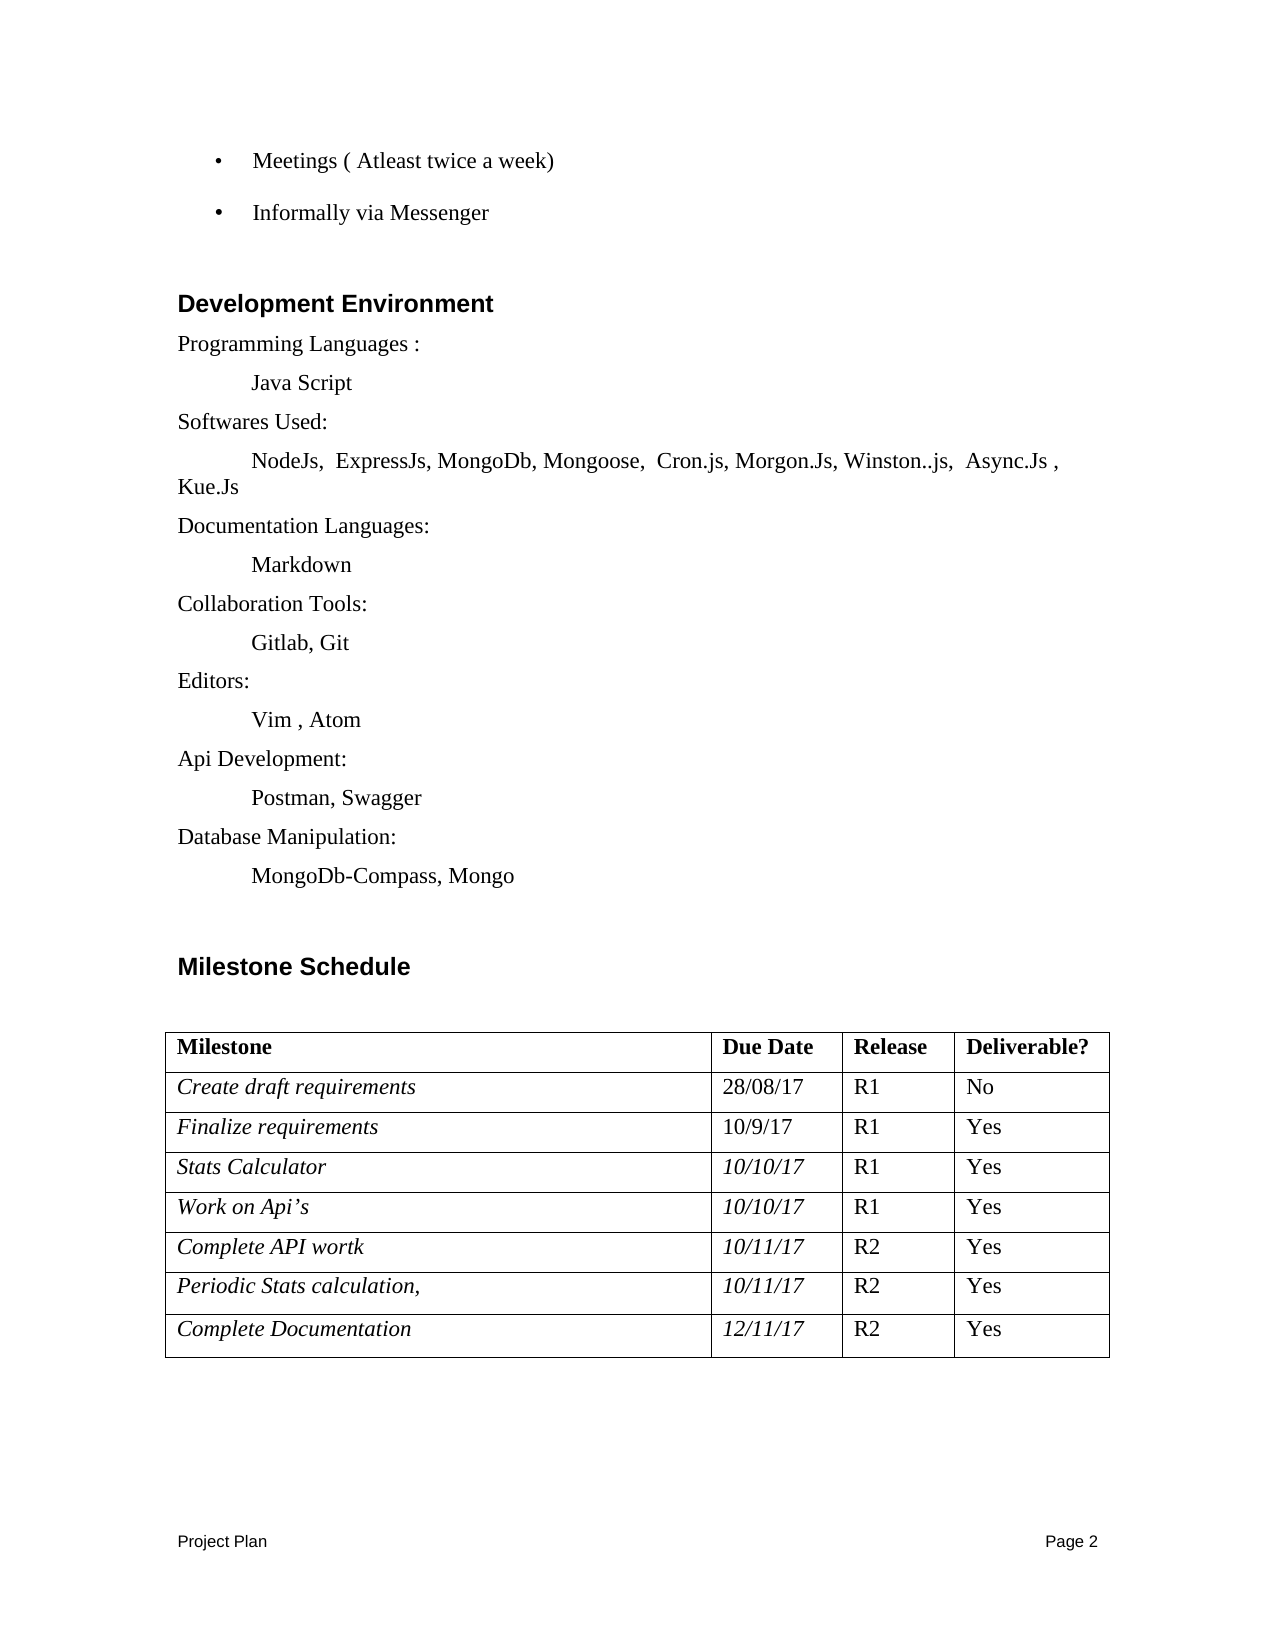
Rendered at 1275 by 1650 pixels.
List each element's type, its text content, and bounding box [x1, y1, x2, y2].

table_cell 28/08/17 [712, 1073, 842, 1112]
text NodeJs, ExpressJs, MongoDb, Mongoose, Cron.js, Morgon.Js, Winston..js, Async.Js , Kue.Js [177, 447, 1098, 500]
text Programming Languages : [177, 330, 1098, 357]
table_cell 10/10/17 [712, 1193, 842, 1232]
text Java Script [177, 369, 1098, 396]
table_header Due Date [712, 1033, 842, 1072]
text Vim , Atom [177, 706, 1098, 733]
table_cell Yes [955, 1233, 1109, 1272]
text Softwares Used: [177, 408, 1098, 434]
table_cell Complete Documentation [166, 1315, 711, 1357]
table_cell Yes [955, 1193, 1109, 1232]
table_cell No [955, 1073, 1109, 1112]
text Postman, Swagger [177, 784, 1098, 811]
list Informally via Messenger [215, 199, 1098, 225]
table_cell Work on Api’s [166, 1193, 711, 1232]
table_cell Complete API wortk [166, 1233, 711, 1272]
list Meetings ( Atleast twice a week) [215, 148, 1098, 174]
text Markdown [177, 551, 1098, 577]
table_cell R2 [843, 1233, 954, 1272]
table_cell R1 [843, 1113, 954, 1152]
table_cell Create draft requirements [166, 1073, 711, 1112]
table_cell Yes [955, 1315, 1109, 1357]
text Collaboration Tools: [177, 590, 1098, 616]
table_cell R2 [843, 1315, 954, 1357]
text Api Development: [177, 745, 1098, 772]
subtitle Milestone Schedule [177, 952, 1098, 981]
text Editors: [177, 668, 1098, 694]
table_cell 10/9/17 [712, 1113, 842, 1152]
text Database Manipulation: [177, 823, 1098, 849]
table_cell Yes [955, 1113, 1109, 1152]
text Documentation Languages: [177, 512, 1098, 538]
table_cell Periodic Stats calculation, [166, 1273, 711, 1314]
table_cell Stats Calculator [166, 1153, 711, 1192]
table_cell R2 [843, 1273, 954, 1314]
table_cell 10/11/17 [712, 1233, 842, 1272]
table_cell R1 [843, 1073, 954, 1112]
table_cell 10/10/17 [712, 1153, 842, 1192]
table_header Release [843, 1033, 954, 1072]
text Gitlab, Git [177, 629, 1098, 655]
table_cell Finalize requirements [166, 1113, 711, 1152]
table_cell Yes [955, 1273, 1109, 1314]
table_cell Yes [955, 1153, 1109, 1192]
table_header Deliverable? [955, 1033, 1109, 1072]
table_header Milestone [166, 1033, 711, 1072]
table_cell 10/11/17 [712, 1273, 842, 1314]
text MongoDb-Compass, Mongo [177, 862, 1098, 888]
table_cell 12/11/17 [712, 1315, 842, 1357]
table_cell R1 [843, 1153, 954, 1192]
table_cell R1 [843, 1193, 954, 1232]
subtitle Development Environment [177, 289, 1098, 318]
